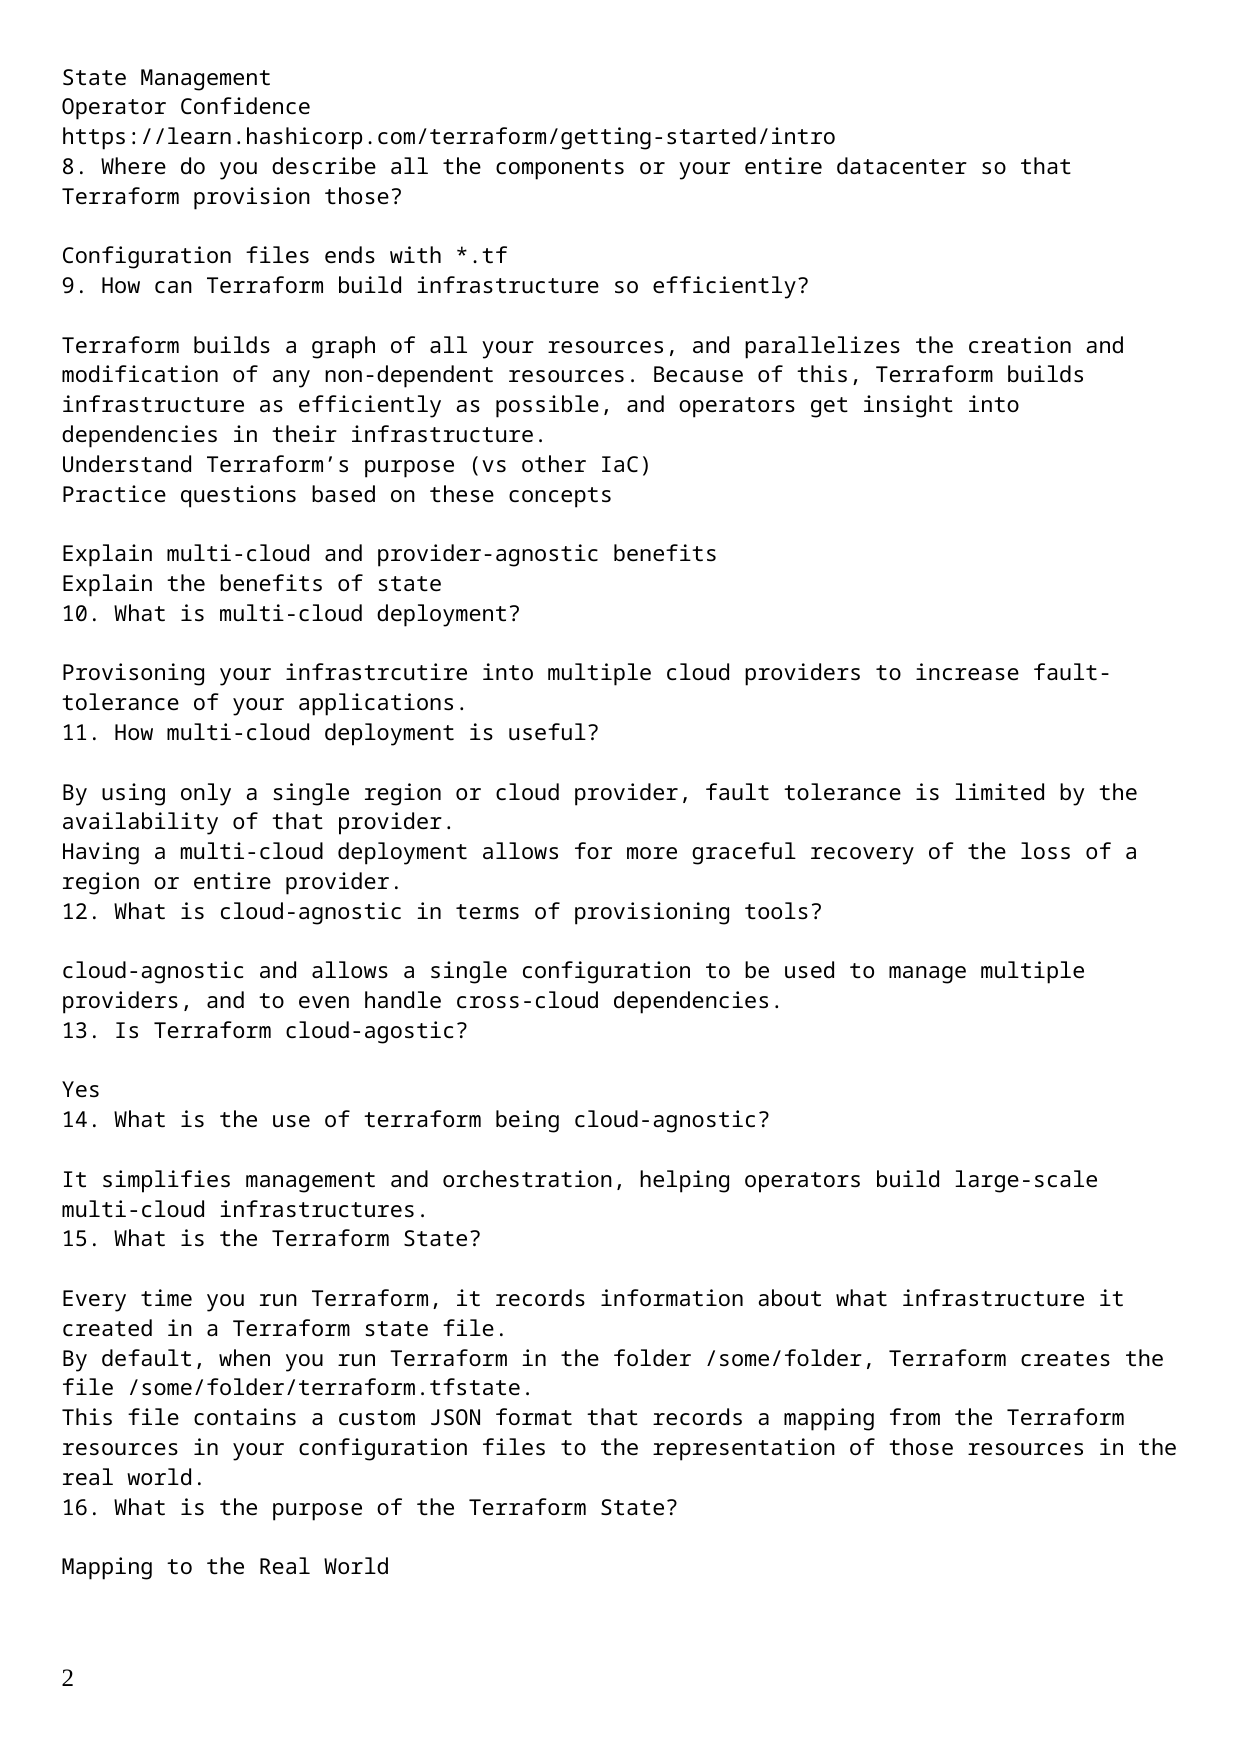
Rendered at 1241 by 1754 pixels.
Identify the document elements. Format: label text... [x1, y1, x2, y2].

text Mapping to the Real World [61, 1551, 1179, 1581]
text Practice questions based on these concepts [61, 478, 1179, 508]
text By using only a single region or cloud provider, fault tolerance is limited by the availability of that provider. [61, 776, 1179, 836]
text 12. What is cloud-agnostic in terms of provisioning tools? [61, 896, 1179, 925]
text State Management [61, 61, 1179, 91]
text https://learn.hashicorp.com/terraform/getting-started/intro [61, 121, 1179, 151]
text Configuration files ends with *.tf [61, 240, 1179, 270]
text 16. What is the purpose of the Terraform State? [61, 1491, 1179, 1521]
text cloud-agnostic and allows a single configuration to be used to manage multiple providers, and to even handle cross-cloud dependencies. [61, 955, 1179, 1015]
text It simplifies management and orchestration, helping operators build large-scale multi-cloud infrastructures. [61, 1164, 1179, 1223]
text 9. How can Terraform build infrastructure so efficiently? [61, 270, 1179, 300]
text By default, when you run Terraform in the folder /some/folder, Terraform creates the file /some/folder/terraform.tfstate. [61, 1342, 1179, 1402]
text 14. What is the use of terraform being cloud-agnostic? [61, 1104, 1179, 1134]
text Terraform builds a graph of all your resources, and parallelizes the creation and modification of any non-dependent resources. Because of this, Terraform builds infrastructure as efficiently as possible, and operators get insight into dependencies in their infrastructure. [61, 329, 1179, 449]
text Operator Confidence [61, 91, 1179, 121]
text Every time you run Terraform, it records information about what infrastructure it created in a Terraform state file. [61, 1283, 1179, 1342]
text 13. Is Terraform cloud-agostic? [61, 1015, 1179, 1044]
text 8. Where do you describe all the components or your entire datacenter so that Terraform provision those? [61, 151, 1179, 210]
text Yes [61, 1074, 1179, 1104]
text 11. How multi-cloud deployment is useful? [61, 717, 1179, 747]
text Understand Terraform’s purpose (vs other IaC) [61, 449, 1179, 478]
text 10. What is multi-cloud deployment? [61, 598, 1179, 627]
text Explain the benefits of state [61, 568, 1179, 598]
text 15. What is the Terraform State? [61, 1223, 1179, 1253]
text Explain multi-cloud and provider-agnostic benefits [61, 538, 1179, 568]
text Having a multi-cloud deployment allows for more graceful recovery of the loss of a region or entire provider. [61, 836, 1179, 896]
text Provisoning your infrastrcutire into multiple cloud providers to increase fault-tolerance of your applications. [61, 657, 1179, 717]
text This file contains a custom JSON format that records a mapping from the Terraform resources in your configuration files to the representation of those resources in the real world. [61, 1402, 1179, 1491]
